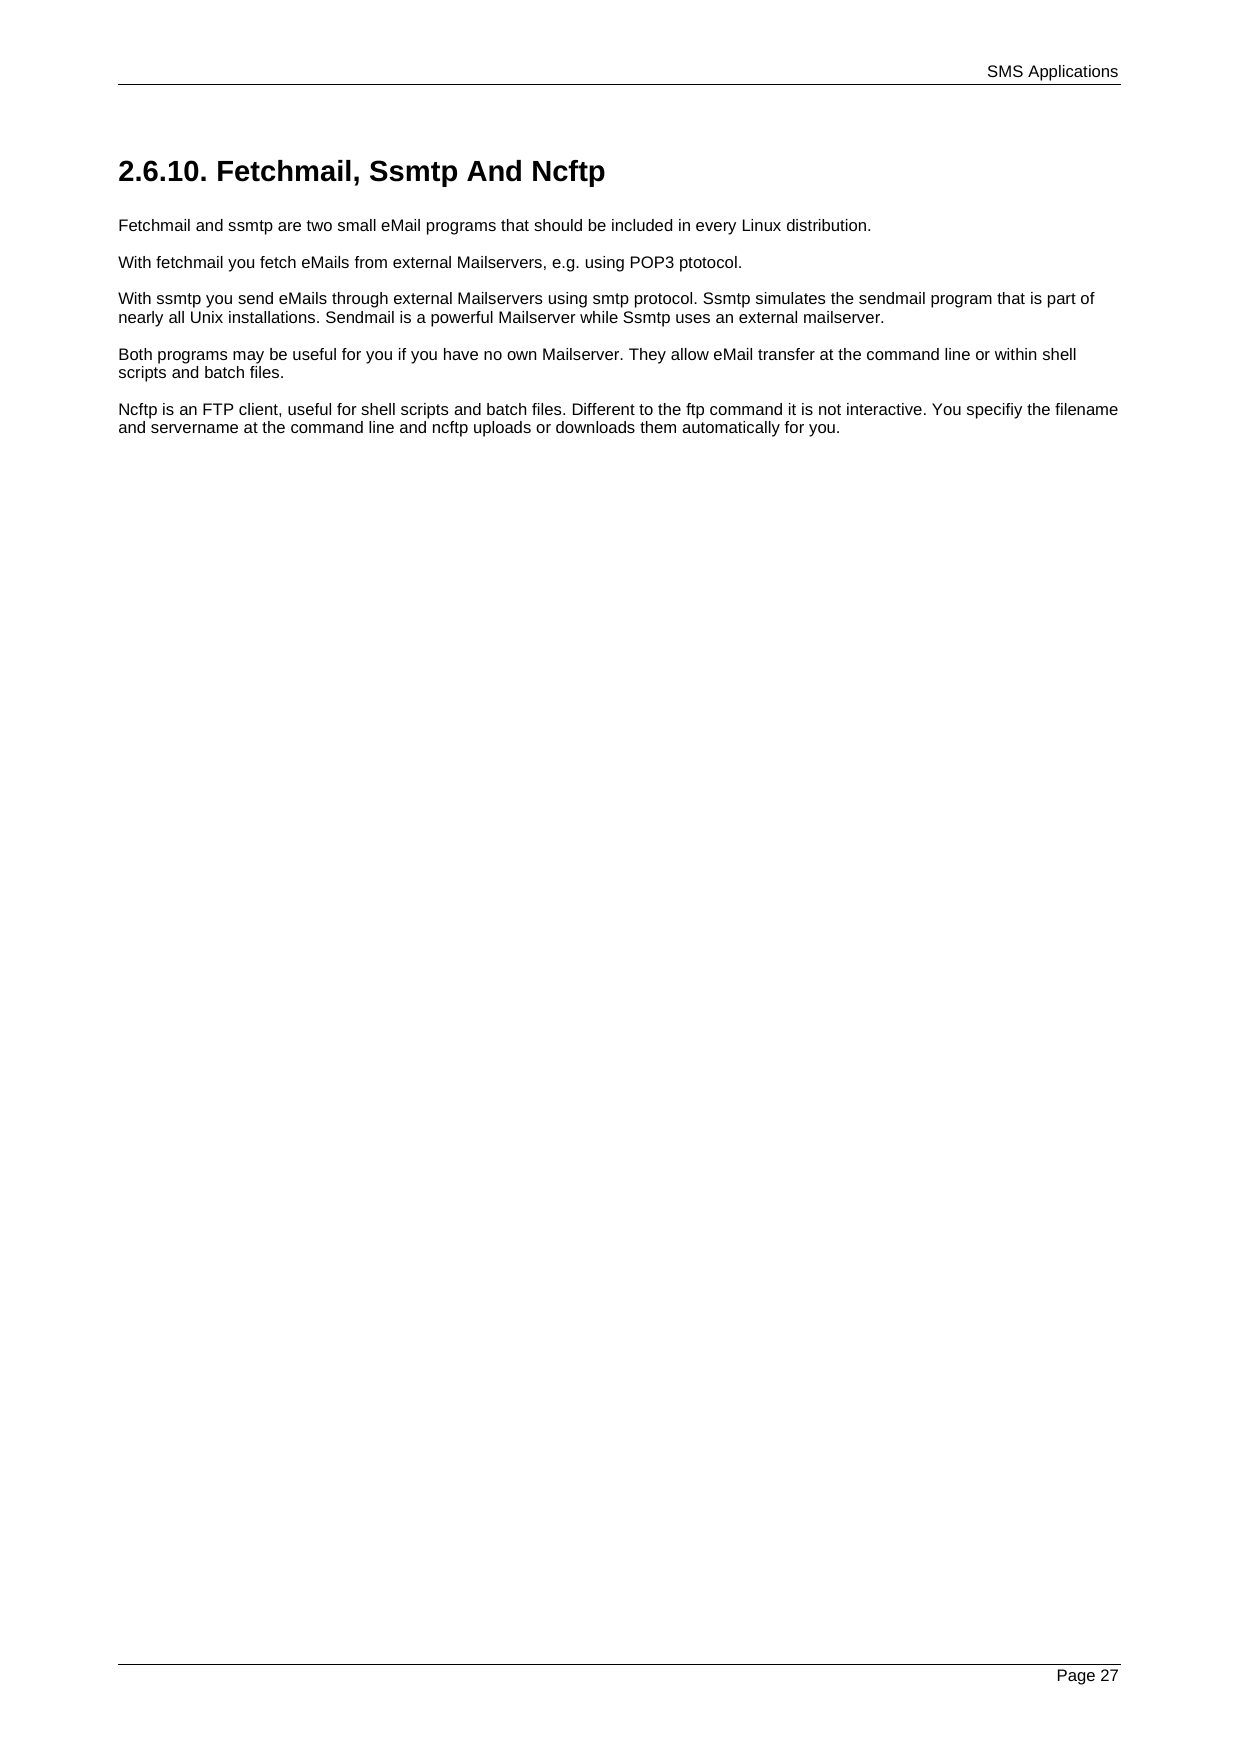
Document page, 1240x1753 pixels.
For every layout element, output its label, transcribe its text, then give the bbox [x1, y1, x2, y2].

text With fetchmail you fetch eMails from external Mailservers, e.g. using POP3 ptotocol. [118, 253, 1121, 272]
subtitle Fetchmail, Ssmtp And Ncftp [118, 154, 1121, 187]
text Both programs may be useful for you if you have no own Mailserver. They allow eMail transfer at the command line or within shell scripts and batch files. [118, 345, 1121, 382]
text Fetchmail and ssmtp are two small eMail programs that should be included in every Linux distribution. [118, 217, 1121, 235]
text Ncftp is an FTP client, useful for shell scripts and batch files. Different to the ftp command it is not interactive. You specifiy the filename and servername at the command line and ncftp uploads or downloads them automatically for you. [118, 400, 1121, 437]
text With ssmtp you send eMails through external Mailservers using smtp protocol. Ssmtp simulates the sendmail program that is part of nearly all Unix installations. Sendmail is a powerful Mailserver while Ssmtp uses an external mailserver. [118, 289, 1121, 327]
